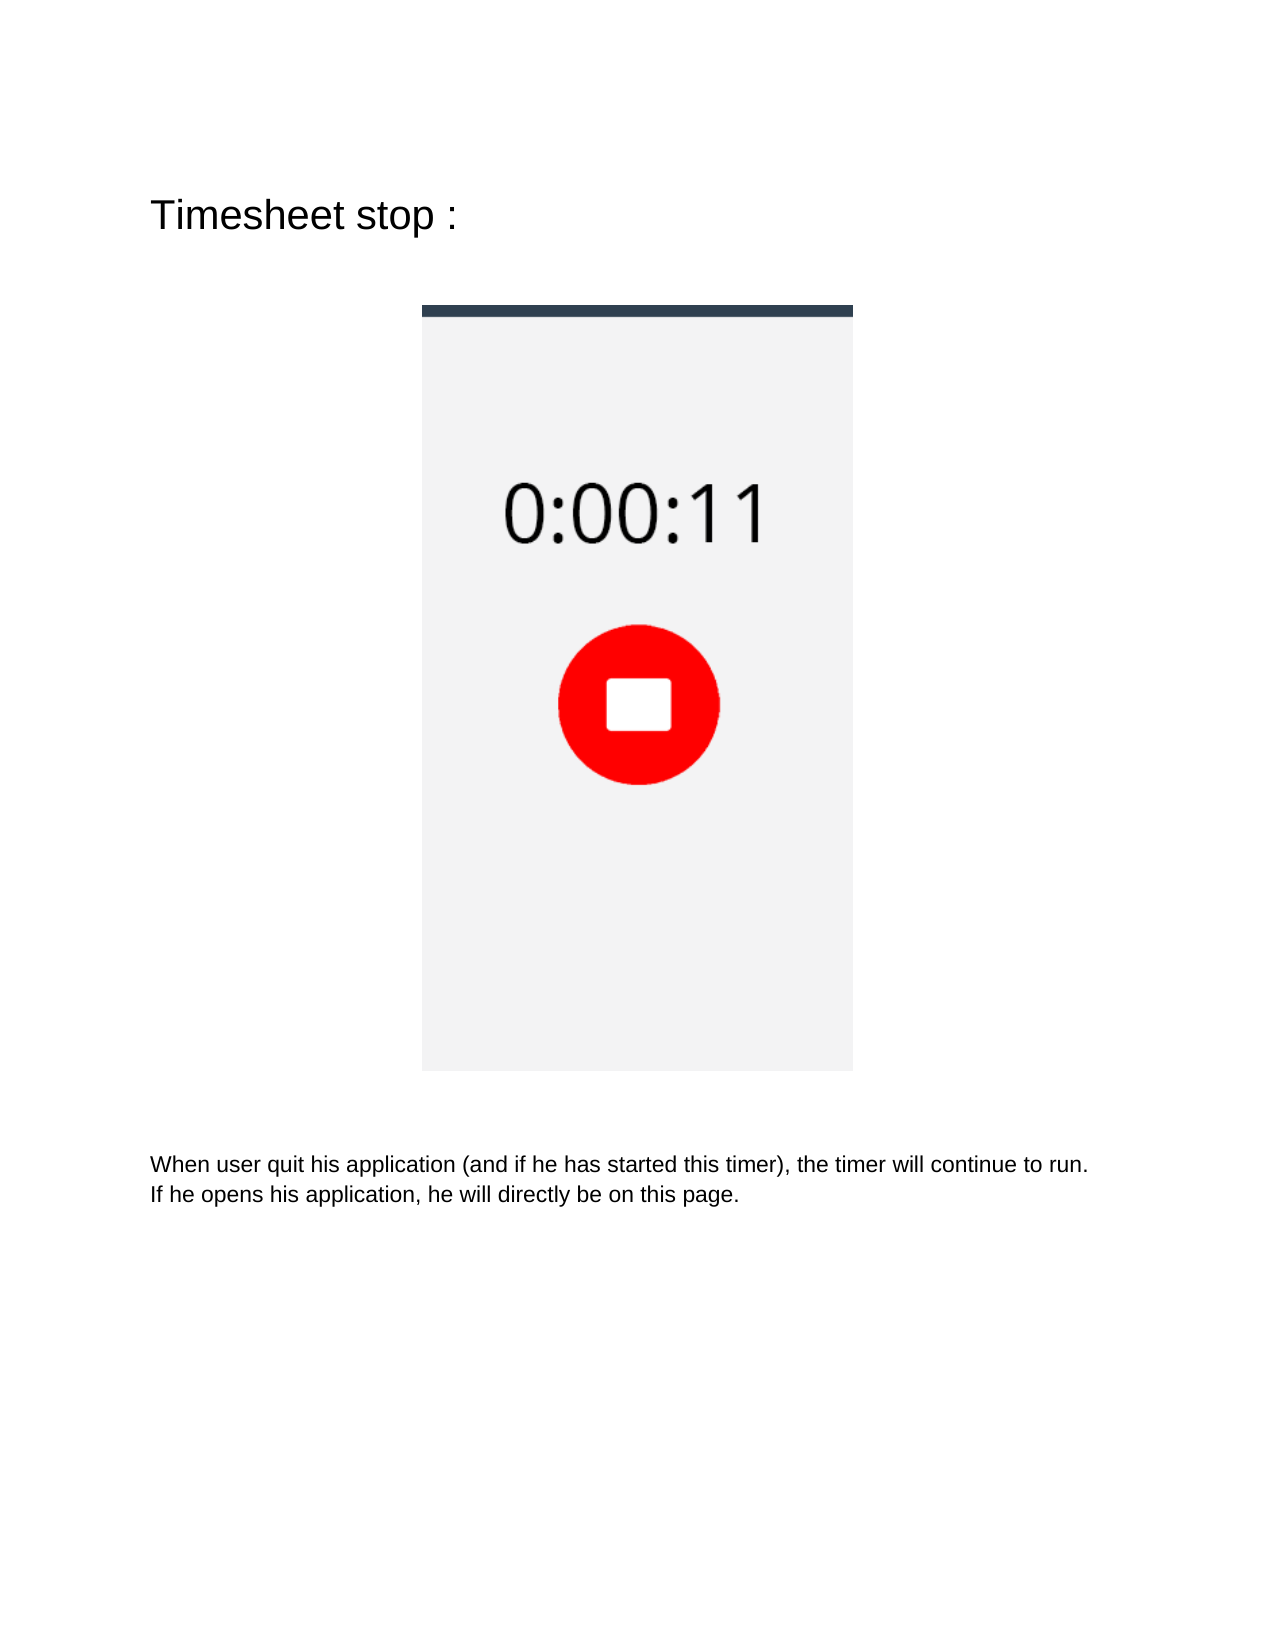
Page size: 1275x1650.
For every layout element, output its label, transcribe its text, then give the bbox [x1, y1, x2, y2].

subtitle Timesheet stop : [150, 192, 1125, 238]
picture [422, 305, 853, 1071]
text If he opens his application, he will directly be on this page. [150, 1181, 1125, 1207]
text When user quit his application (and if he has started this timer), the timer will continue to run. [150, 1152, 1125, 1177]
